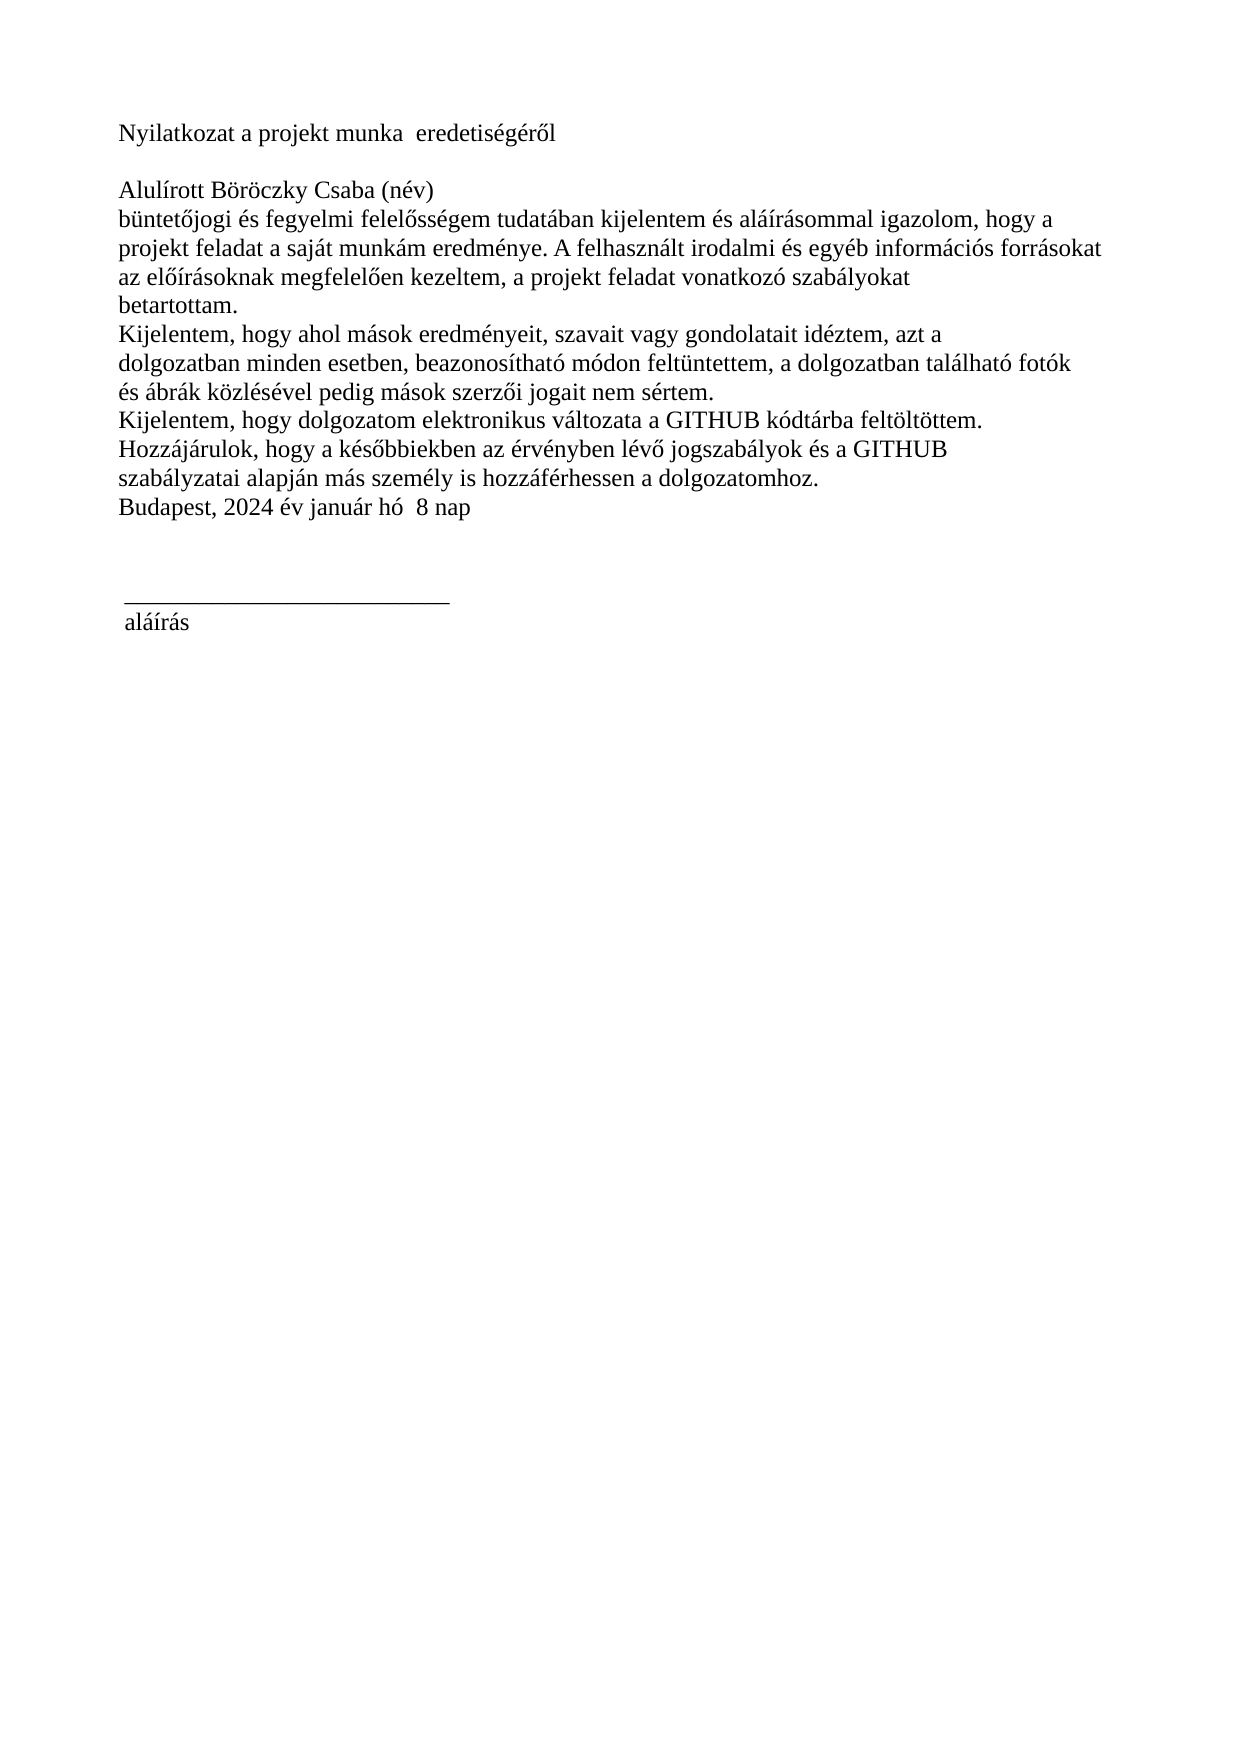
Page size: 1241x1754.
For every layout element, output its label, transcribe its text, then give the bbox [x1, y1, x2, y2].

text Kijelentem, hogy dolgozatom elektronikus változata a GITHUB kódtárba feltöltöttem. [118, 406, 1122, 434]
text szabályzatai alapján más személy is hozzáférhessen a dolgozatomhoz. [118, 463, 1122, 492]
text dolgozatban minden esetben, beazonosítható módon feltüntettem, a dolgozatban található fotók [118, 348, 1122, 377]
text büntetőjogi és fegyelmi felelősségem tudatában kijelentem és aláírásommal igazolom, hogy a [118, 204, 1122, 233]
text és ábrák közlésével pedig mások szerzői jogait nem sértem. [118, 377, 1122, 406]
text az előírásoknak megfelelően kezeltem, a projekt feladat vonatkozó szabályokat [118, 262, 1122, 291]
text projekt feladat a saját munkám eredménye. A felhasznált irodalmi és egyéb információs forrásokat [118, 233, 1122, 262]
text betartottam. [118, 291, 1122, 319]
text Kijelentem, hogy ahol mások eredményeit, szavait vagy gondolatait idéztem, azt a [118, 319, 1122, 348]
text Budapest, 2024 év január hó 8 nap [118, 492, 1122, 521]
text Nyilatkozat a projekt munka eredetiségéről [118, 118, 1122, 147]
text __________________________ [118, 578, 1122, 607]
text Hozzájárulok, hogy a későbbiekben az érvényben lévő jogszabályok és a GITHUB [118, 434, 1122, 463]
text aláírás [118, 607, 1122, 636]
text Alulírott Böröczky Csaba (név) [118, 176, 1122, 204]
